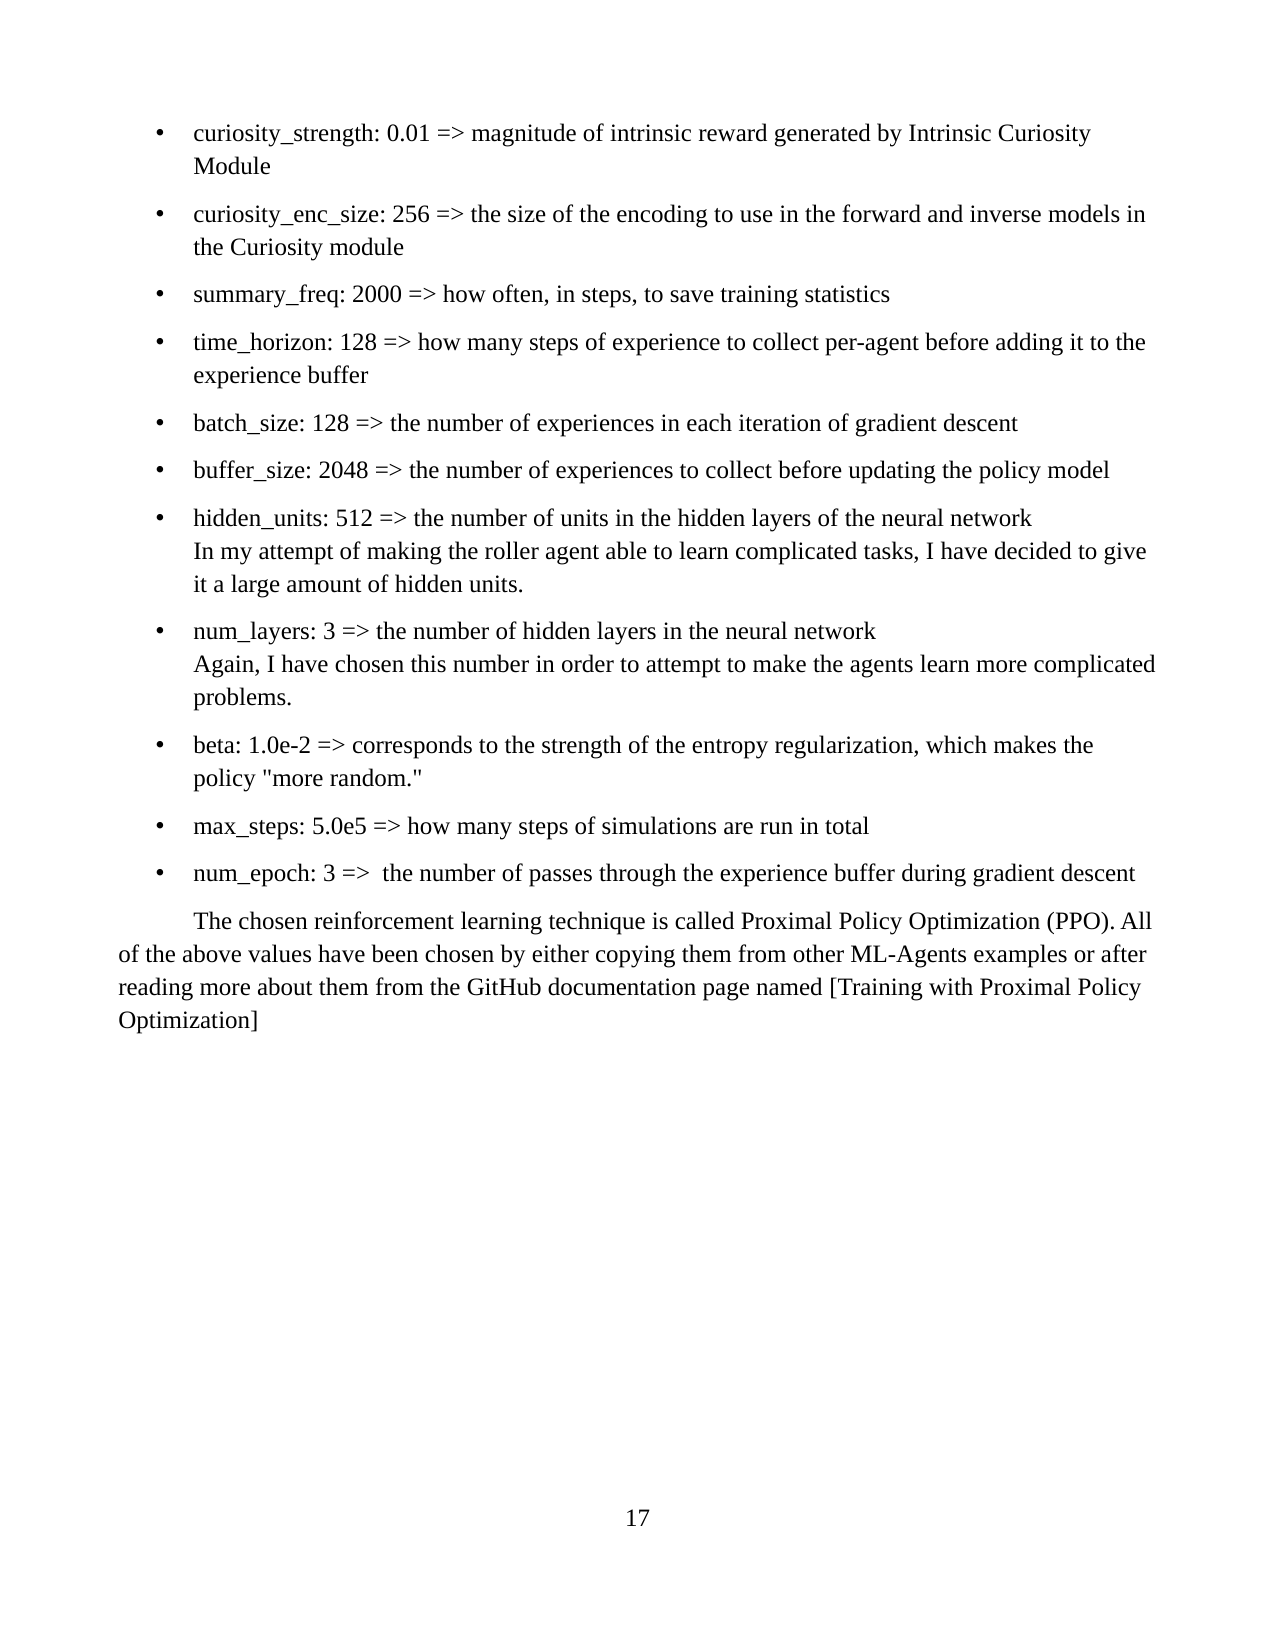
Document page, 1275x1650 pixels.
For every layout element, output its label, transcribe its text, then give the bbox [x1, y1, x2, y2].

list num_epoch: 3 => the number of passes through the experience buffer during gradient descent [156, 858, 1157, 887]
list max_steps: 5.0e5 => how many steps of simulations are run in total [156, 811, 1157, 839]
text The chosen reinforcement learning technique is called Proximal Policy Optimization (PPO). All of the above values have been chosen by either copying them from other ML-Agents examples or after reading more about them from the GitHub documentation page named [Training with Proximal Policy Optimization] [118, 906, 1157, 1034]
list hidden_units: 512 => the number of units in the hidden layers of the neural network In my attempt of making the roller agent able to learn complicated tasks, I have decided to give it a large amount of hidden units. [156, 503, 1157, 598]
list num_layers: 3 => the number of hidden layers in the neural network Again, I have chosen this number in order to attempt to make the agents learn more complicated problems. [156, 616, 1157, 711]
list buffer_size: 2048 => the number of experiences to collect before updating the policy model [156, 455, 1157, 484]
list beta: 1.0e-2 => corresponds to the strength of the entropy regularization, which makes the policy "more random." [156, 730, 1157, 792]
list curiosity_strength: 0.01 => magnitude of intrinsic reward generated by Intrinsic Curiosity Module [156, 118, 1157, 180]
list batch_size: 128 => the number of experiences in each iteration of gradient descent [156, 408, 1157, 436]
list time_horizon: 128 => how many steps of experience to collect per-agent before adding it to the experience buffer [156, 327, 1157, 389]
list curiosity_enc_size: 256 => the size of the encoding to use in the forward and inverse models in the Curiosity module [156, 199, 1157, 261]
list summary_freq: 2000 => how often, in steps, to save training statistics [156, 279, 1157, 308]
